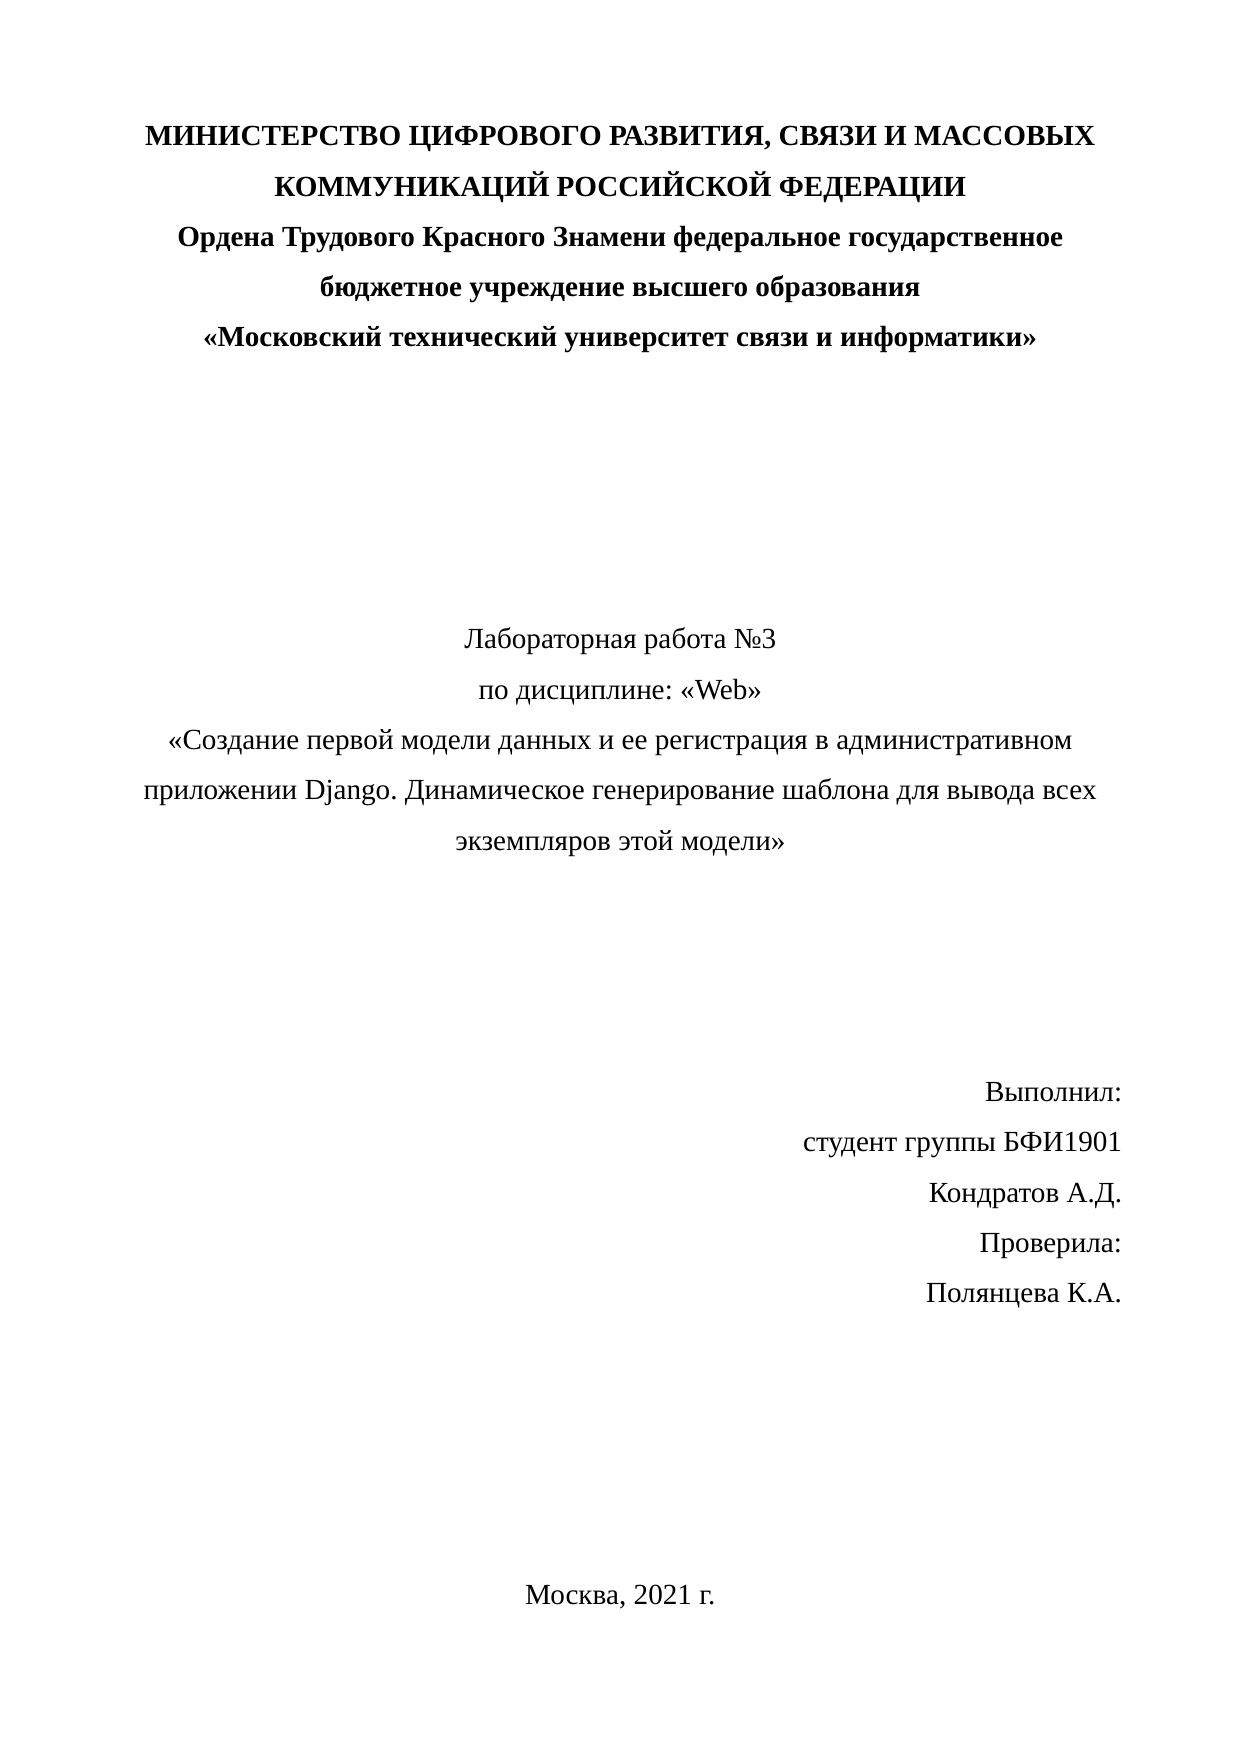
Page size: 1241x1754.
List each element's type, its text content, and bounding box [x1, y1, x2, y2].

text МИНИСТЕРСТВО ЦИФРОВОГО РАЗВИТИЯ, СВЯЗИ И МАССОВЫХ КОММУНИКАЦИЙ РОССИЙСКОЙ ФЕДЕРАЦИИ [118, 118, 1122, 202]
text по дисциплине: «Web» [118, 672, 1122, 705]
text Москва, 2021 г. [118, 1577, 1122, 1611]
text «Создание первой модели данных и ее регистрация в административном приложении Django. Динамическое генерирование шаблона для вывода всех экземпляров этой модели» [118, 722, 1122, 856]
text Кондратов А.Д. [118, 1175, 1122, 1208]
text Полянцева К.А. [118, 1276, 1122, 1309]
text Проверила: [118, 1225, 1122, 1259]
text Ордена Трудового Красного Знамени федеральное государственное [118, 219, 1122, 252]
text «Московский технический университет связи и информатики» [118, 319, 1122, 353]
text студент группы БФИ1901 [118, 1124, 1122, 1158]
text Лабораторная работа №3 [118, 621, 1122, 655]
text Выполнил: [118, 1074, 1122, 1108]
text бюджетное учреждение высшего образования [118, 269, 1122, 303]
